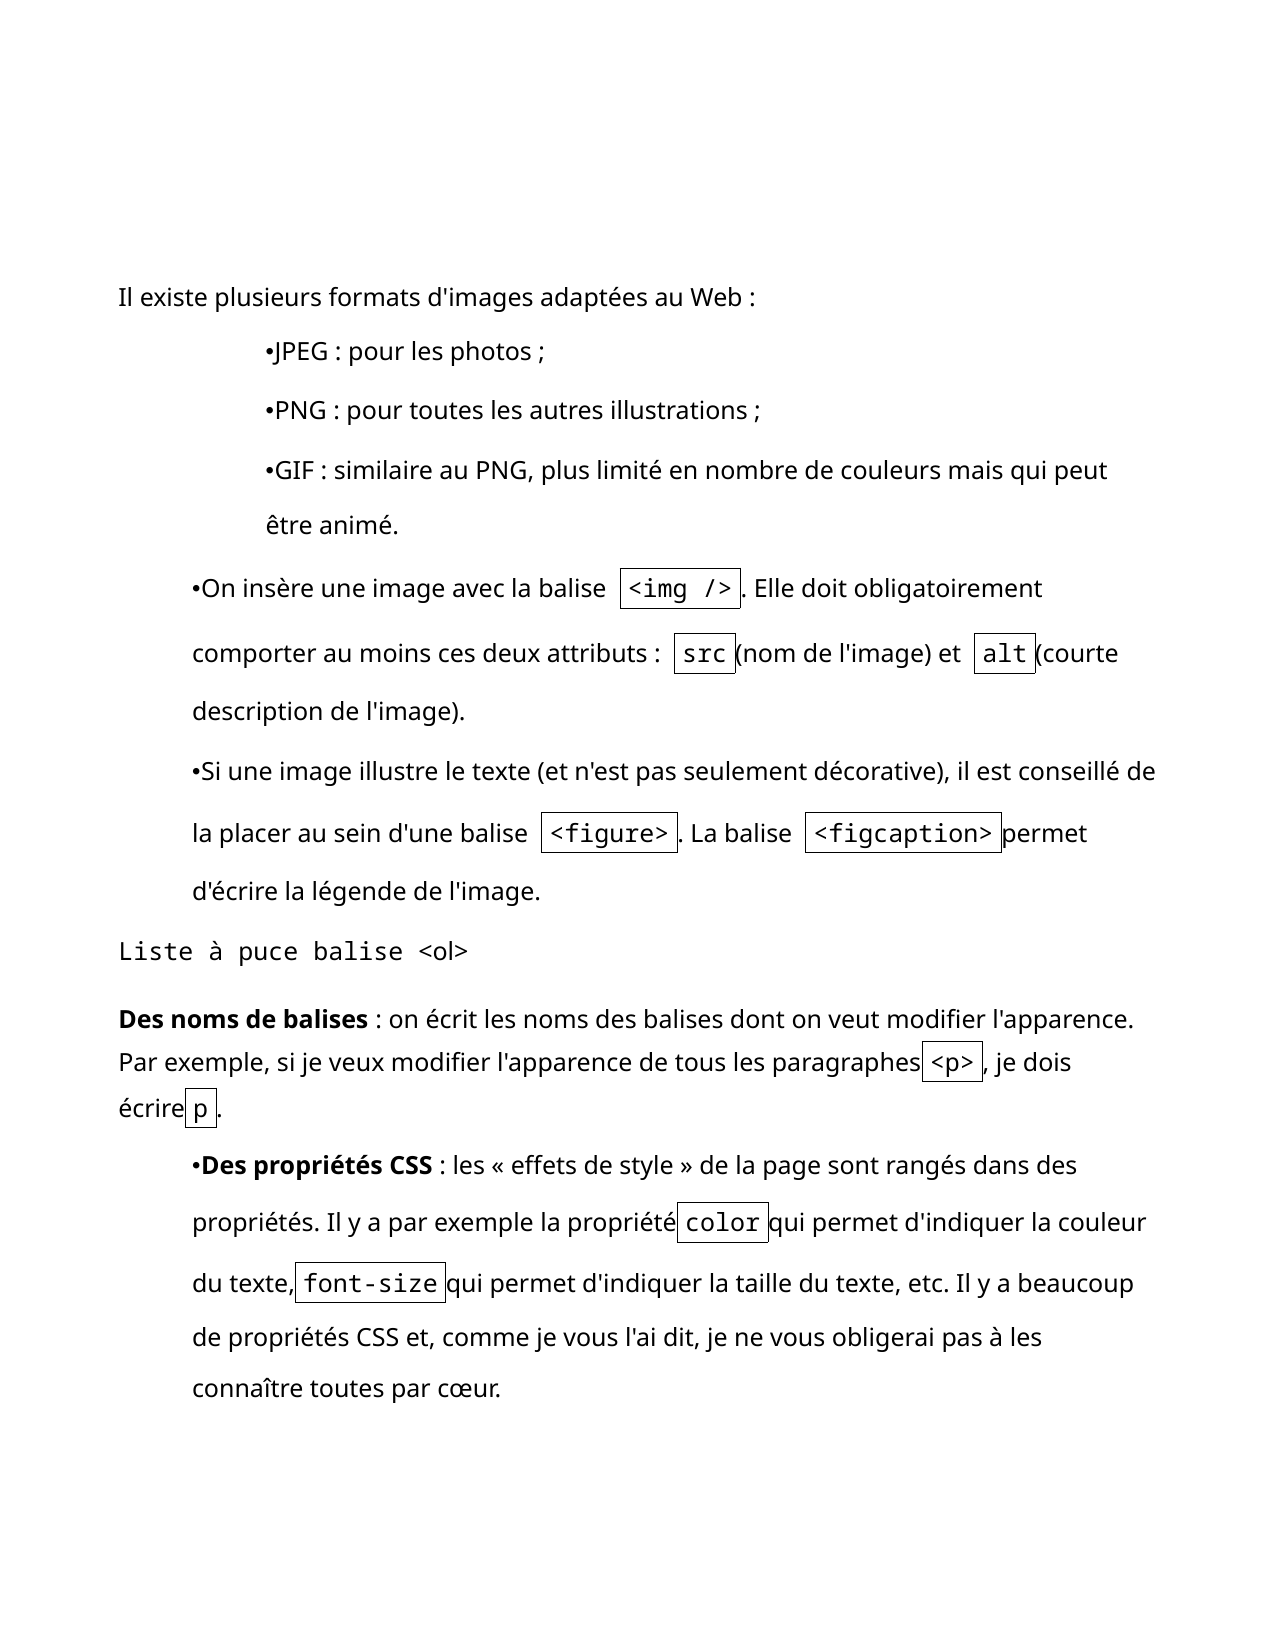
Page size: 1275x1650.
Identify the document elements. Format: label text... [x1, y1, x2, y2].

list GIF : similaire au PNG, plus limité en nombre de couleurs mais qui peut être animé. [118, 453, 1157, 542]
text Il existe plusieurs formats d'images adaptées au Web : [118, 279, 1157, 313]
list Des propriétés CSS : les « effets de style » de la page sont rangés dans des propriétés. Il y a par exemple la propriétécolorqui permet d'indiquer la couleur du texte,font-sizequi permet d'indiquer la taille du texte, etc. Il y a beaucoup de propriétés CSS et, comme je vous l'ai dit, je ne vous obligerai pas à les connaître toutes par cœur. [118, 1148, 1157, 1404]
list JPEG : pour les photos ; [118, 333, 1157, 367]
list On insère une image avec la balise <img />. Elle doit obligatoirement comporter au moins ces deux attributs : src(nom de l'image) et alt(courte description de l'image). [118, 568, 1157, 728]
list PNG : pour toutes les autres illustrations ; [118, 393, 1157, 427]
list Si une image illustre le texte (et n'est pas seulement décorative), il est conseillé de la placer au sein d'une balise <figure>. La balise <figcaption>permet d'écrire la légende de l'image. [118, 753, 1157, 907]
text Des noms de balises : on écrit les noms des balises dont on veut modifier l'apparence. Par exemple, si je veux modifier l'apparence de tous les paragraphes<p>, je dois écrirep. [118, 1001, 1157, 1127]
text Liste à puce balise <ol> [118, 933, 1157, 967]
